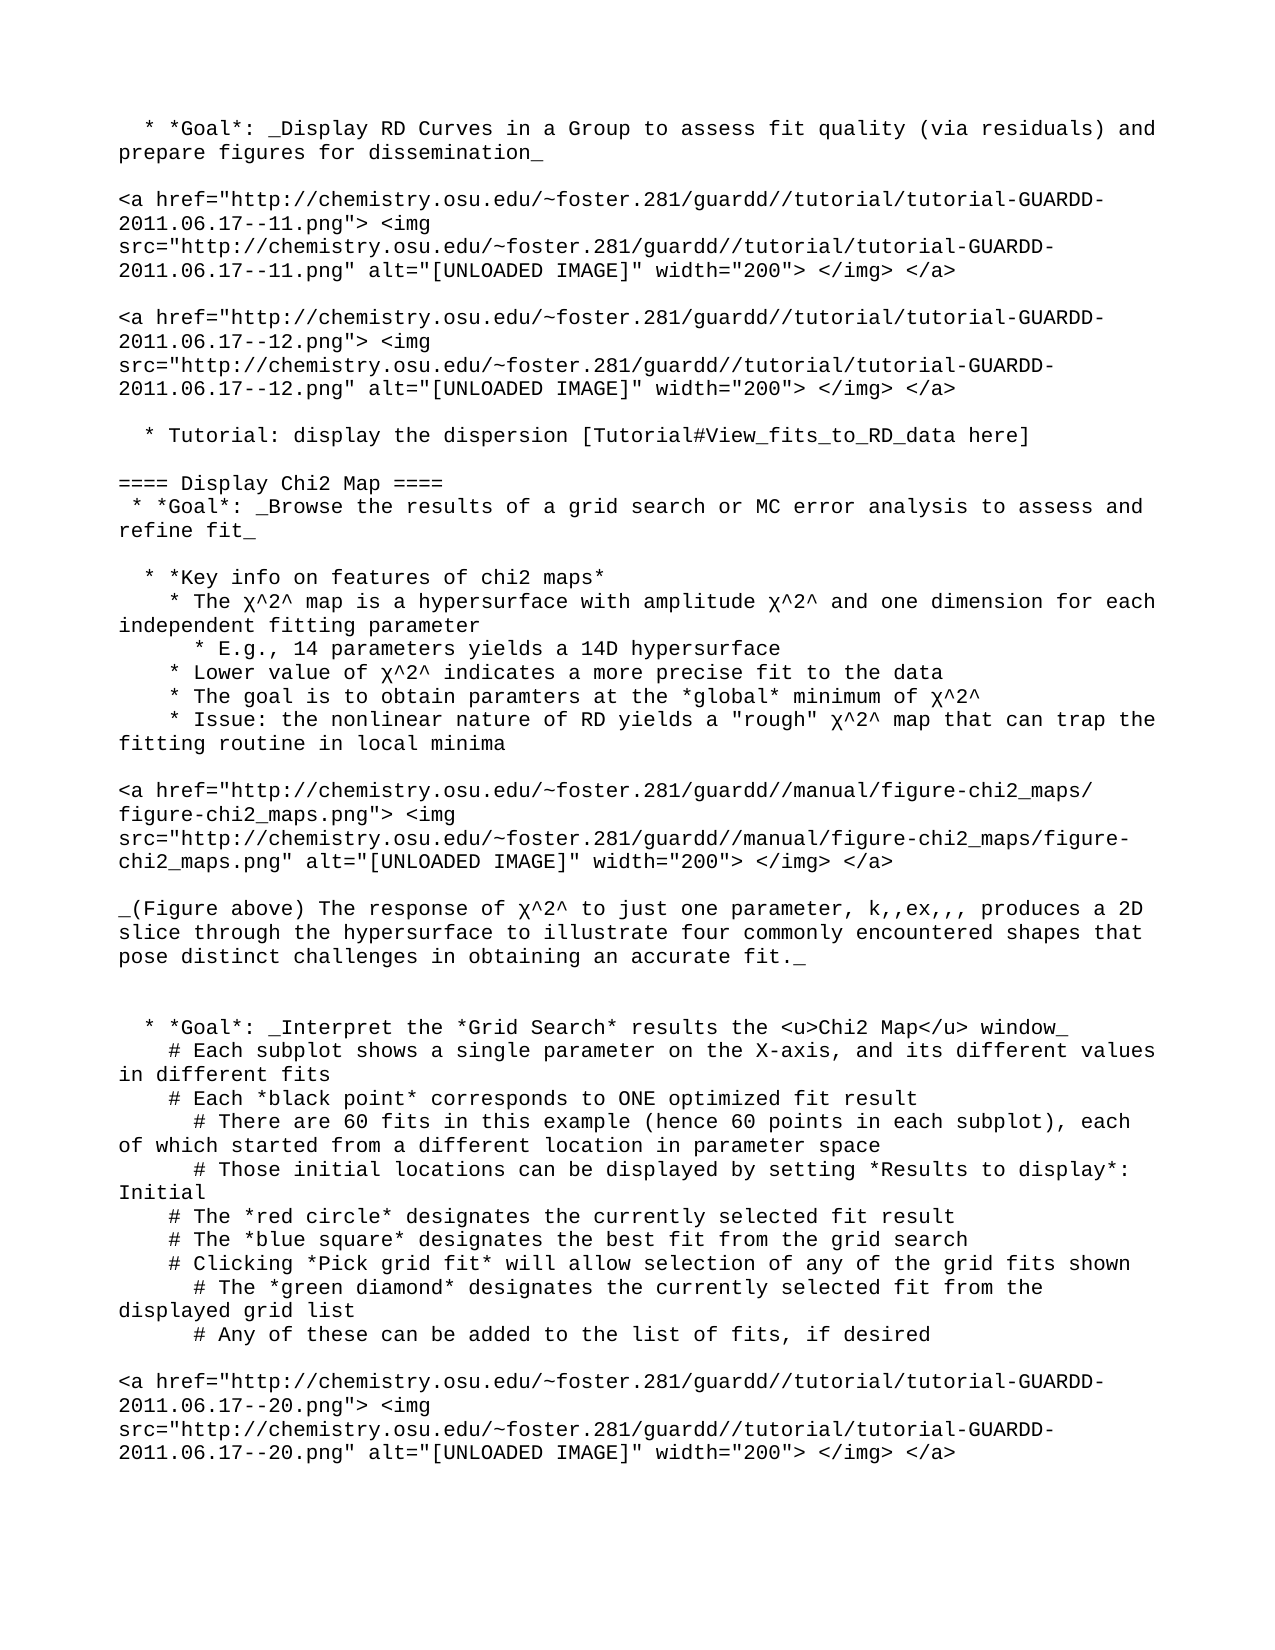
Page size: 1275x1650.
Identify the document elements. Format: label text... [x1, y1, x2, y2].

text # The *red circle* designates the currently selected fit result [118, 1206, 1157, 1229]
text # Clicking *Pick grid fit* will allow selection of any of the grid fits shown [118, 1253, 1157, 1277]
text ==== Display Chi2 Map ==== [118, 473, 1157, 496]
text * E.g., 14 parameters yields a 14D hypersurface [118, 638, 1157, 662]
text <a href="http://chemistry.osu.edu/~foster.281/guardd//manual/figure-chi2_maps/figure-chi2_maps.png"> <img src="http://chemistry.osu.edu/~foster.281/guardd//manual/figure-chi2_maps/figure-chi2_maps.png" alt="[UNLOADED IMAGE]" width="200"> </img> </a> [118, 780, 1157, 875]
text * The χ^2^ map is a hypersurface with amplitude χ^2^ and one dimension for each independent fitting parameter [118, 591, 1157, 638]
text _(Figure above) The response of χ^2^ to just one parameter, k,,ex,,, produces a 2D slice through the hypersurface to illustrate four commonly encountered shapes that pose distinct challenges in obtaining an accurate fit._ [118, 898, 1157, 969]
text * *Goal*: _Interpret the *Grid Search* results the <u>Chi2 Map</u> window_ [118, 1017, 1157, 1040]
text # Those initial locations can be displayed by setting *Results to display*: Initial [118, 1158, 1157, 1206]
text * Issue: the nonlinear nature of RD yields a "rough" χ^2^ map that can trap the fitting routine in local minima [118, 709, 1157, 757]
text * The goal is to obtain paramters at the *global* minimum of χ^2^ [118, 686, 1157, 709]
text * Tutorial: display the dispersion [Tutorial#View_fits_to_RD_data here] [118, 426, 1157, 449]
text # Each *black point* corresponds to ONE optimized fit result [118, 1088, 1157, 1111]
text # Each subplot shows a single parameter on the X-axis, and its different values in different fits [118, 1040, 1157, 1088]
text # There are 60 fits in this example (hence 60 points in each subplot), each of which started from a different location in parameter space [118, 1111, 1157, 1158]
text <a href="http://chemistry.osu.edu/~foster.281/guardd//tutorial/tutorial-GUARDD-2011.06.17--11.png"> <img src="http://chemistry.osu.edu/~foster.281/guardd//tutorial/tutorial-GUARDD-2011.06.17--11.png" alt="[UNLOADED IMAGE]" width="200"> </img> </a> [118, 189, 1157, 284]
text * *Goal*: _Display RD Curves in a Group to assess fit quality (via residuals) and prepare figures for dissemination_ [118, 118, 1157, 165]
text <a href="http://chemistry.osu.edu/~foster.281/guardd//tutorial/tutorial-GUARDD-2011.06.17--20.png"> <img src="http://chemistry.osu.edu/~foster.281/guardd//tutorial/tutorial-GUARDD-2011.06.17--20.png" alt="[UNLOADED IMAGE]" width="200"> </img> </a> [118, 1371, 1157, 1466]
text <a href="http://chemistry.osu.edu/~foster.281/guardd//tutorial/tutorial-GUARDD-2011.06.17--12.png"> <img src="http://chemistry.osu.edu/~foster.281/guardd//tutorial/tutorial-GUARDD-2011.06.17--12.png" alt="[UNLOADED IMAGE]" width="200"> </img> </a> [118, 307, 1157, 402]
text # The *green diamond* designates the currently selected fit from the displayed grid list [118, 1277, 1157, 1324]
text # The *blue square* designates the best fit from the grid search [118, 1229, 1157, 1253]
text # Any of these can be added to the list of fits, if desired [118, 1324, 1157, 1348]
text * *Key info on features of chi2 maps* [118, 567, 1157, 591]
text * *Goal*: _Browse the results of a grid search or MC error analysis to assess and refine fit_ [118, 496, 1157, 544]
text * Lower value of χ^2^ indicates a more precise fit to the data [118, 662, 1157, 686]
